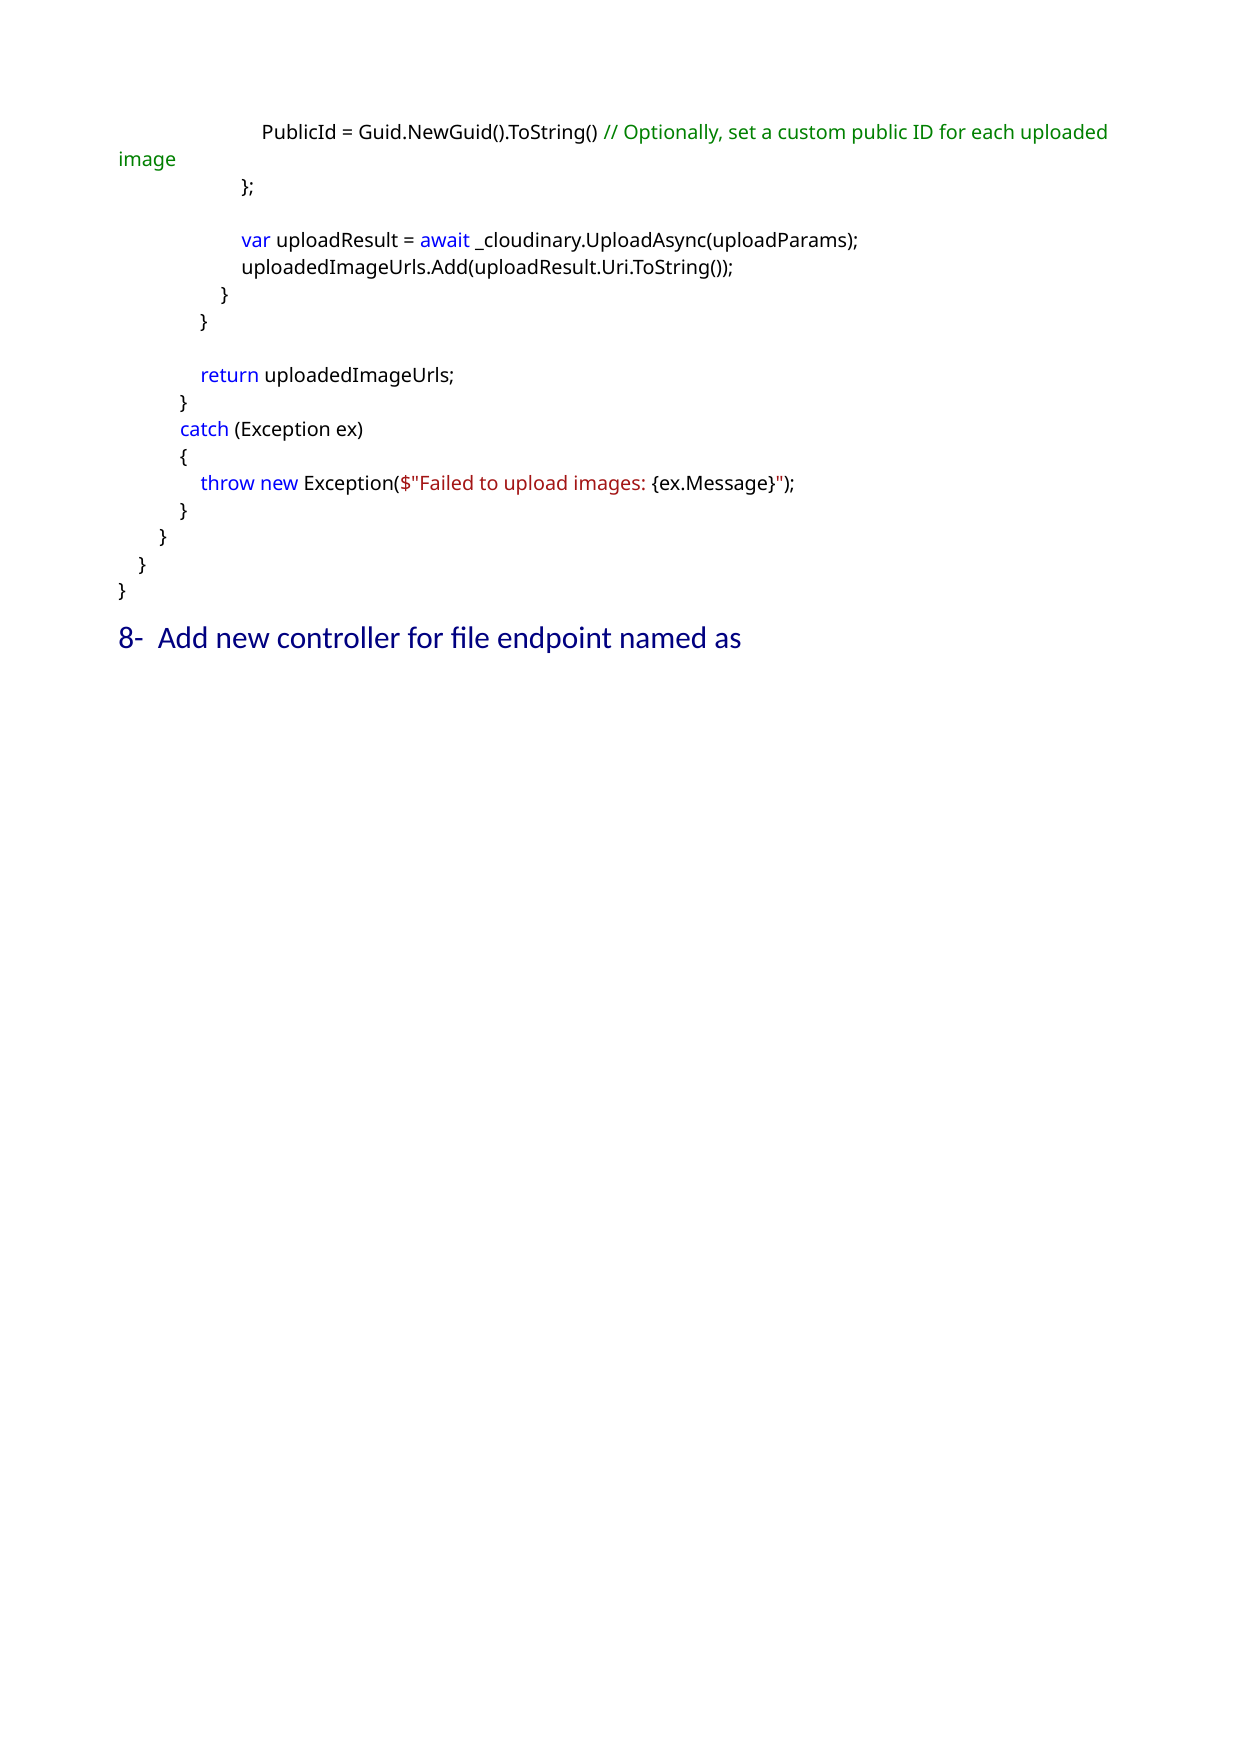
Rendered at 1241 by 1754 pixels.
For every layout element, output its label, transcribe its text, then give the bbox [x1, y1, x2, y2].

text } [118, 496, 1122, 523]
text catch (Exception ex) [118, 415, 1122, 442]
text 8- Add new controller for file endpoint named as [118, 618, 1122, 656]
text } [118, 550, 1122, 577]
text } [118, 307, 1122, 334]
text } [118, 577, 1122, 604]
text var uploadResult = await _cloudinary.UploadAsync(uploadParams); [118, 226, 1122, 253]
text }; [118, 172, 1122, 199]
text uploadedImageUrls.Add(uploadResult.Uri.ToString()); [118, 253, 1122, 280]
text throw new Exception($"Failed to upload images: {ex.Message}"); [118, 469, 1122, 496]
text } [118, 523, 1122, 550]
text { [118, 442, 1122, 469]
text return uploadedImageUrls; [118, 361, 1122, 388]
text } [118, 388, 1122, 415]
text PublicId = Guid.NewGuid().ToString() // Optionally, set a custom public ID for each uploaded image [118, 118, 1122, 172]
text } [118, 280, 1122, 307]
